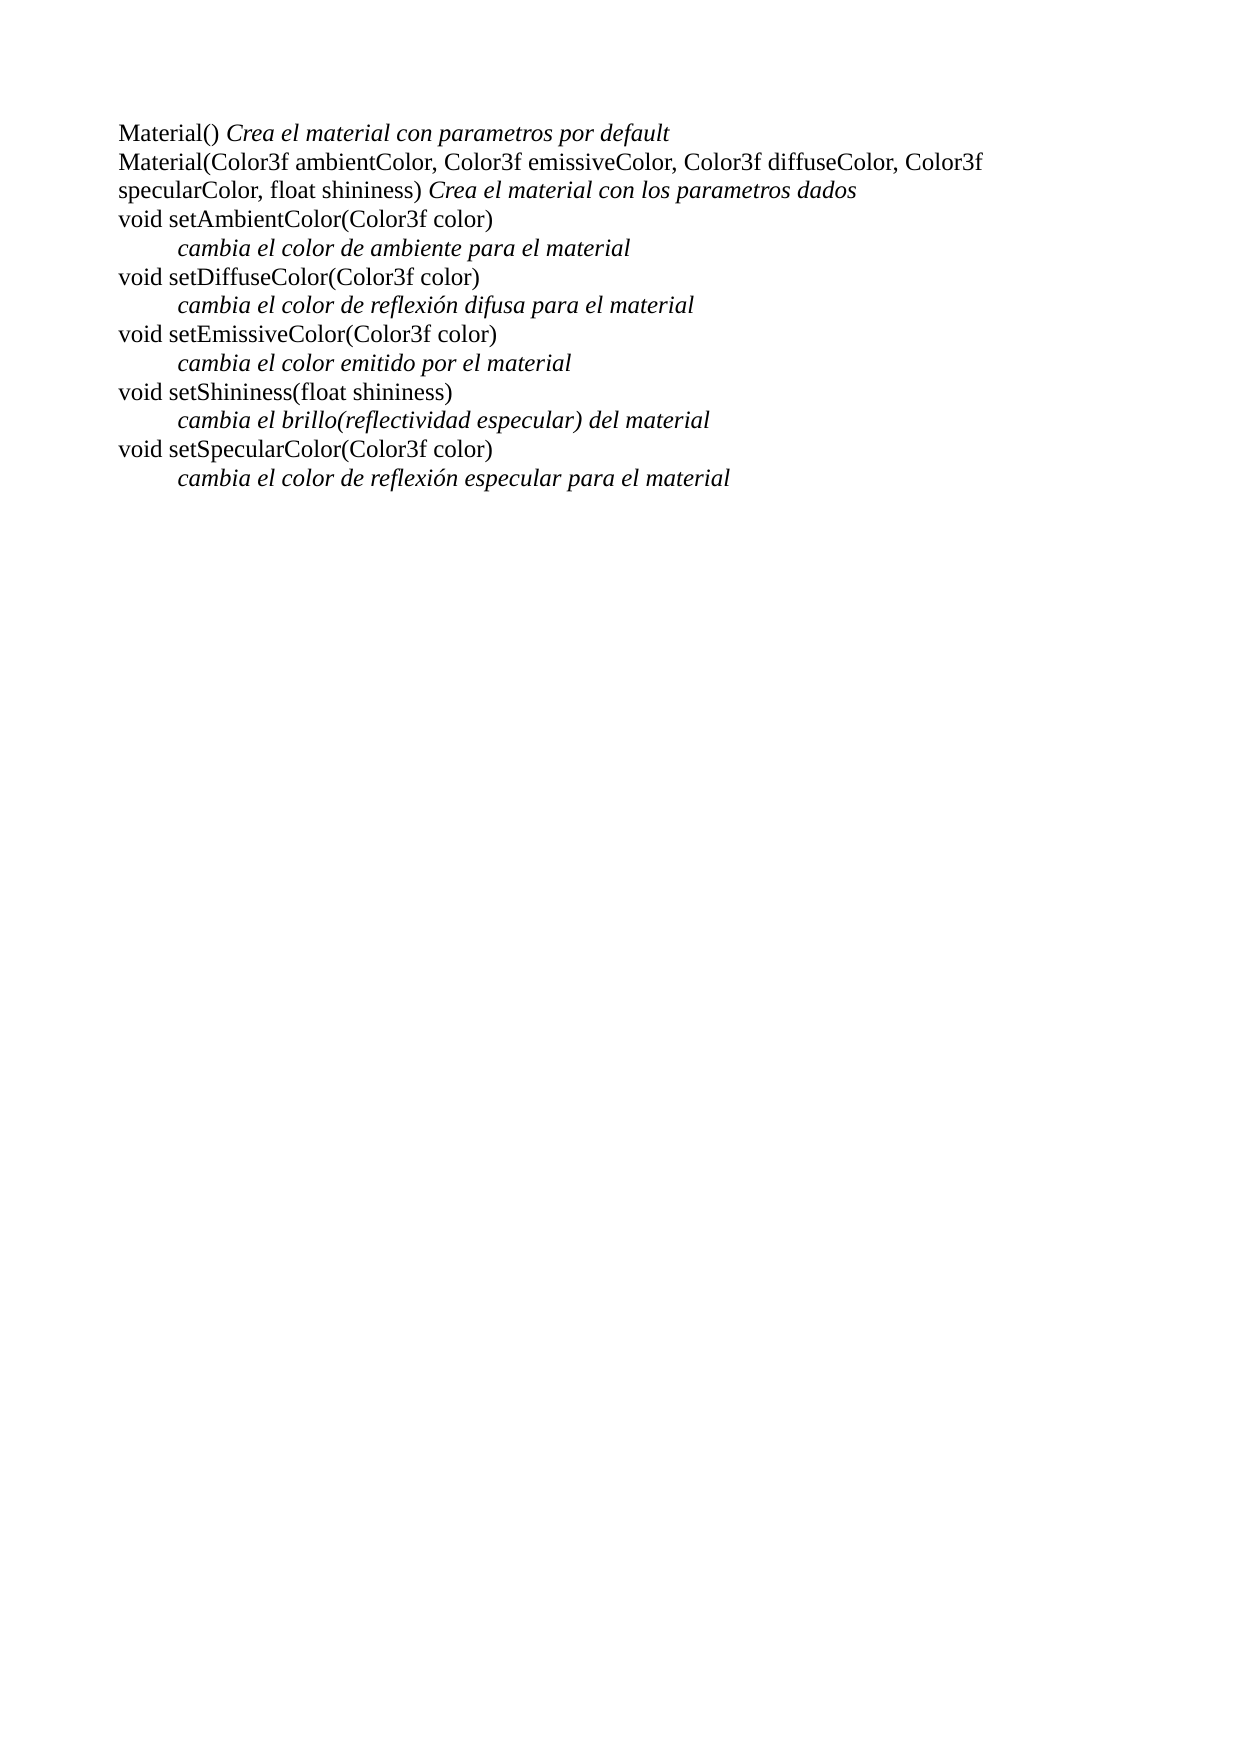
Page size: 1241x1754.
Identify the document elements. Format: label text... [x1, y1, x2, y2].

list cambia el color de ambiente para el material [177, 233, 1122, 262]
list cambia el color de reflexión especular para el material [177, 463, 1122, 492]
subtitle void setShininess(float shininess) [118, 377, 1122, 406]
subtitle void setAmbientColor(Color3f color) [118, 204, 1122, 233]
list cambia el brillo(reflectividad especular) del material [177, 406, 1122, 434]
list cambia el color de reflexión difusa para el material [177, 291, 1122, 319]
subtitle void setDiffuseColor(Color3f color) [118, 262, 1122, 291]
subtitle Material() Crea el material con parametros por default [118, 118, 1122, 147]
subtitle void setEmissiveColor(Color3f color) [118, 319, 1122, 348]
list cambia el color emitido por el material [177, 348, 1122, 377]
subtitle Material(Color3f ambientColor, Color3f emissiveColor, Color3f diffuseColor, Color3f specularColor, float shininess) Crea el material con los parametros dados [118, 147, 1122, 204]
subtitle void setSpecularColor(Color3f color) [118, 434, 1122, 463]
